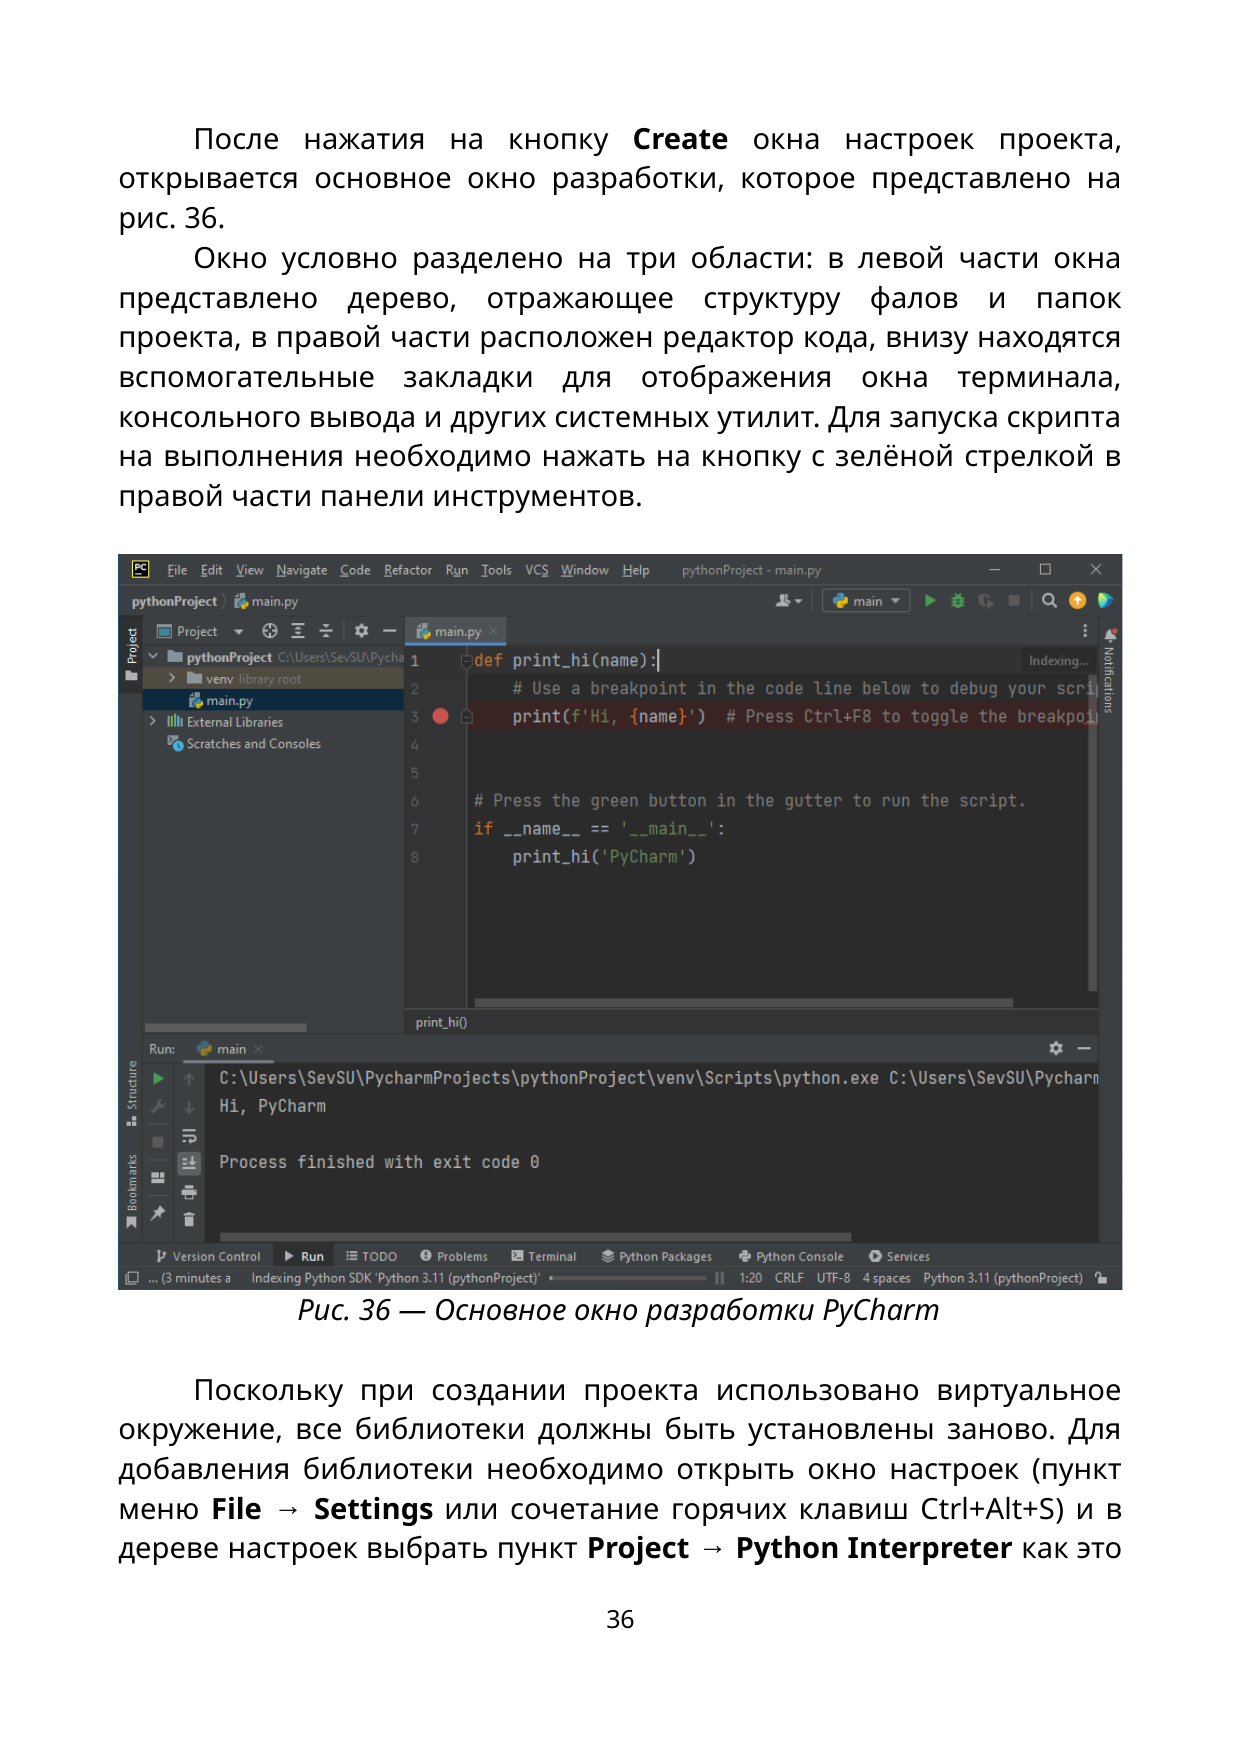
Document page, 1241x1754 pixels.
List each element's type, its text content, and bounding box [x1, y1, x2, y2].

text После нажатия на кнопку Create окна настроек проекта, открывается основное окно разработки, которое представлено на рис. 36. [118, 118, 1122, 237]
text Рис. 36 — Основное окно разработки PyCharm [118, 1290, 1122, 1329]
text Поскольку при создании проекта использовано виртуальное окружение, все библиотеки должны быть установлены заново. Для добавления библиотеки необходимо открыть окно настроек (пункт меню File → Settings или сочетание горячих клавиш Ctrl+Alt+S) и в дереве настроек выбрать пункт Project → Python Interpreter как это [118, 1369, 1122, 1567]
text Окно условно разделено на три области: в левой части окна представлено дерево, отражающее структуру фалов и папок проекта, в правой части расположен редактор кода, внизу находятся вспомогательные закладки для отображения окна терминала, консольного вывода и других системных утилит. Для запуска скрипта на выполнения необходимо нажать на кнопку с зелёной стрелкой в правой части панели инструментов. [118, 237, 1122, 515]
picture [118, 554, 1123, 1290]
